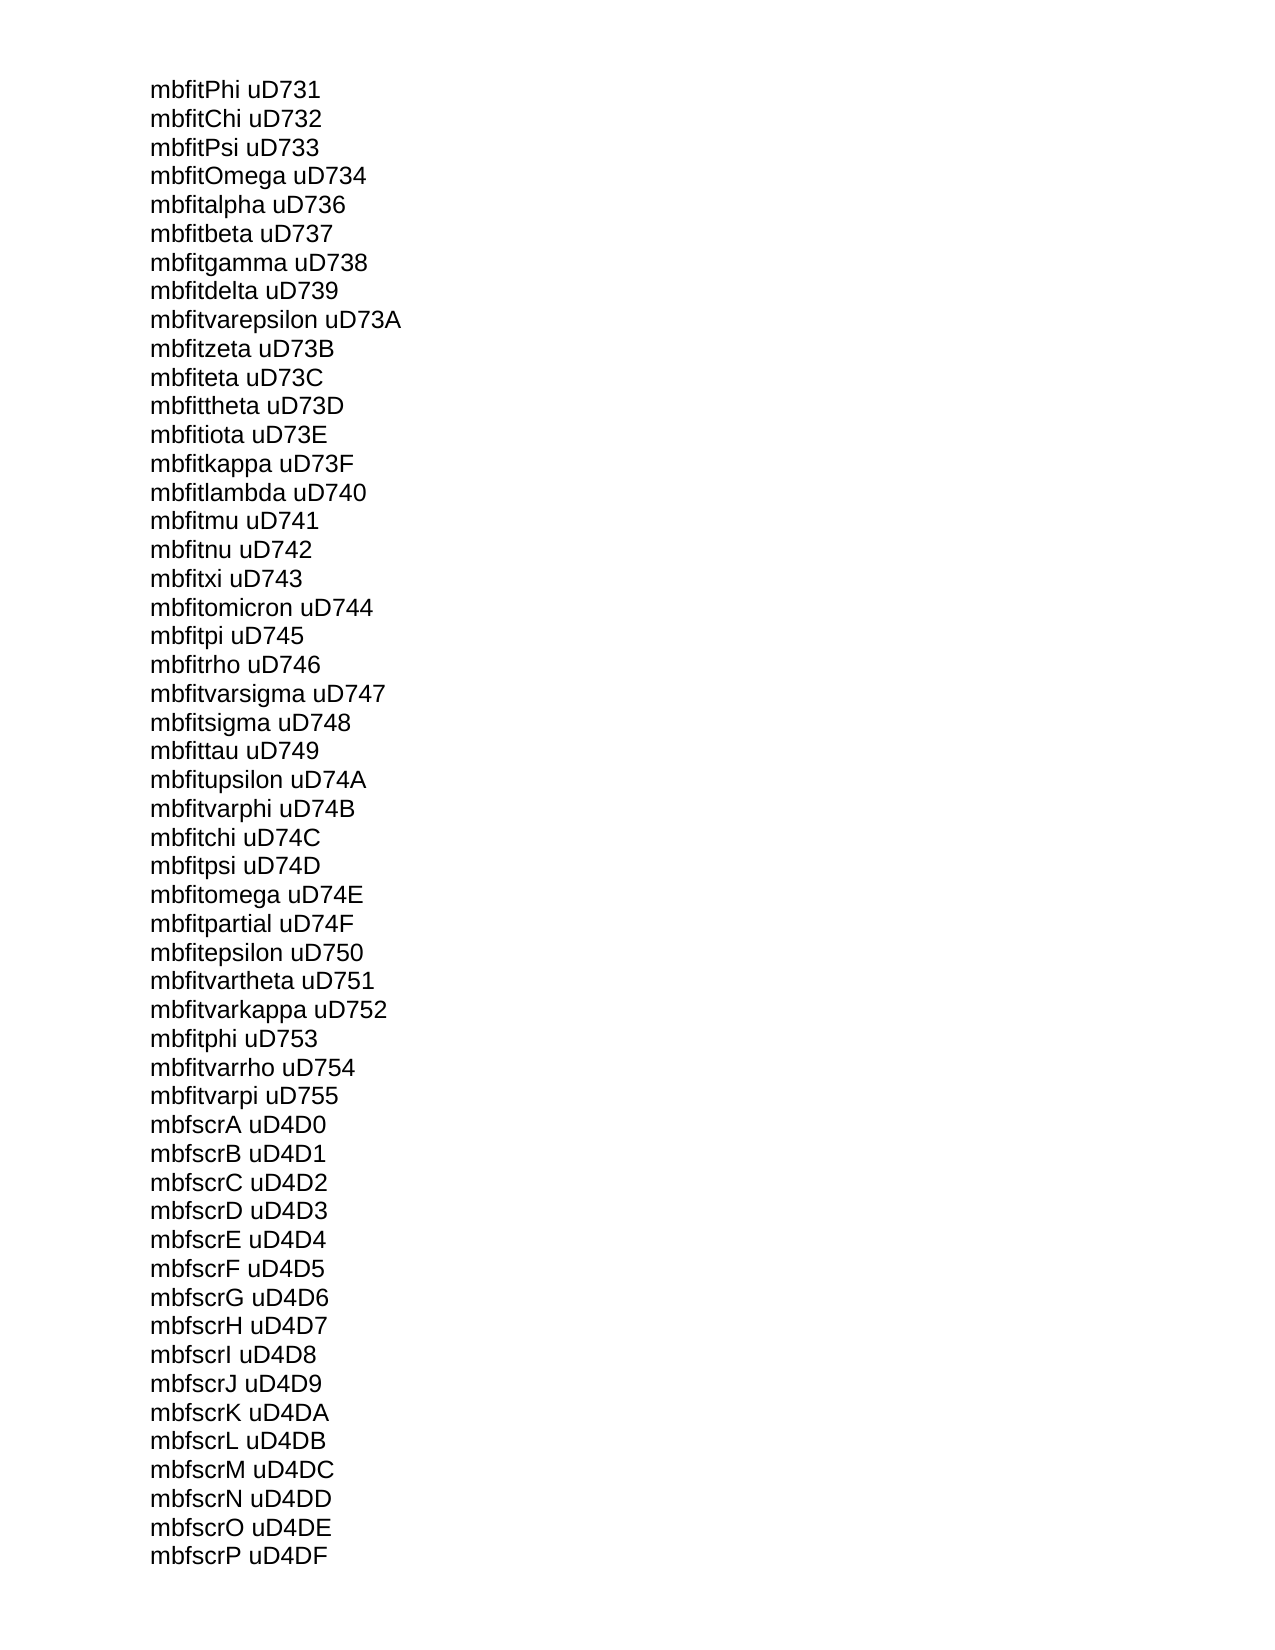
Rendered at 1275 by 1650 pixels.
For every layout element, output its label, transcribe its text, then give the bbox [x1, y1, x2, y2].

text mbfitPsi uD733 [150, 132, 1125, 161]
text mbfscrE uD4D4 [150, 1225, 1125, 1254]
text mbfscrN uD4DD [150, 1484, 1125, 1512]
text mbfscrC uD4D2 [150, 1167, 1125, 1196]
text mbfitupsilon uD74A [150, 765, 1125, 794]
text mbfitomicron uD744 [150, 592, 1125, 621]
text mbfscrO uD4DE [150, 1512, 1125, 1541]
text mbfittau uD749 [150, 736, 1125, 765]
text mbfitlambda uD740 [150, 477, 1125, 506]
text mbfscrD uD4D3 [150, 1196, 1125, 1225]
text mbfitPhi uD731 [150, 75, 1125, 104]
text mbfitvartheta uD751 [150, 966, 1125, 995]
text mbfscrK uD4DA [150, 1397, 1125, 1426]
text mbfscrP uD4DF [150, 1541, 1125, 1570]
text mbfscrJ uD4D9 [150, 1369, 1125, 1397]
text mbfitomega uD74E [150, 880, 1125, 909]
text mbfitiota uD73E [150, 420, 1125, 449]
text mbfitalpha uD736 [150, 190, 1125, 219]
text mbfitvarrho uD754 [150, 1052, 1125, 1081]
text mbfitrho uD746 [150, 650, 1125, 679]
text mbfitsigma uD748 [150, 707, 1125, 736]
text mbfitchi uD74C [150, 822, 1125, 851]
text mbfitnu uD742 [150, 535, 1125, 564]
text mbfitpi uD745 [150, 621, 1125, 650]
text mbfscrG uD4D6 [150, 1282, 1125, 1311]
text mbfscrM uD4DC [150, 1455, 1125, 1484]
text mbfitvarsigma uD747 [150, 679, 1125, 707]
text mbfscrH uD4D7 [150, 1311, 1125, 1340]
text mbfscrI uD4D8 [150, 1340, 1125, 1369]
text mbfitkappa uD73F [150, 449, 1125, 477]
text mbfitgamma uD738 [150, 247, 1125, 276]
text mbfitbeta uD737 [150, 219, 1125, 247]
text mbfitxi uD743 [150, 564, 1125, 592]
text mbfitphi uD753 [150, 1024, 1125, 1052]
text mbfitvarkappa uD752 [150, 995, 1125, 1024]
text mbfscrF uD4D5 [150, 1254, 1125, 1282]
text mbfitmu uD741 [150, 506, 1125, 535]
text mbfiteta uD73C [150, 362, 1125, 391]
text mbfitpsi uD74D [150, 851, 1125, 880]
text mbfittheta uD73D [150, 391, 1125, 420]
text mbfscrB uD4D1 [150, 1139, 1125, 1167]
text mbfscrL uD4DB [150, 1426, 1125, 1455]
text mbfitvarepsilon uD73A [150, 305, 1125, 334]
text mbfitepsilon uD750 [150, 937, 1125, 966]
text mbfitChi uD732 [150, 104, 1125, 132]
text mbfitzeta uD73B [150, 334, 1125, 362]
text mbfitvarphi uD74B [150, 794, 1125, 822]
text mbfitvarpi uD755 [150, 1081, 1125, 1110]
text mbfitOmega uD734 [150, 161, 1125, 190]
text mbfitdelta uD739 [150, 276, 1125, 305]
text mbfscrA uD4D0 [150, 1110, 1125, 1139]
text mbfitpartial uD74F [150, 909, 1125, 937]
